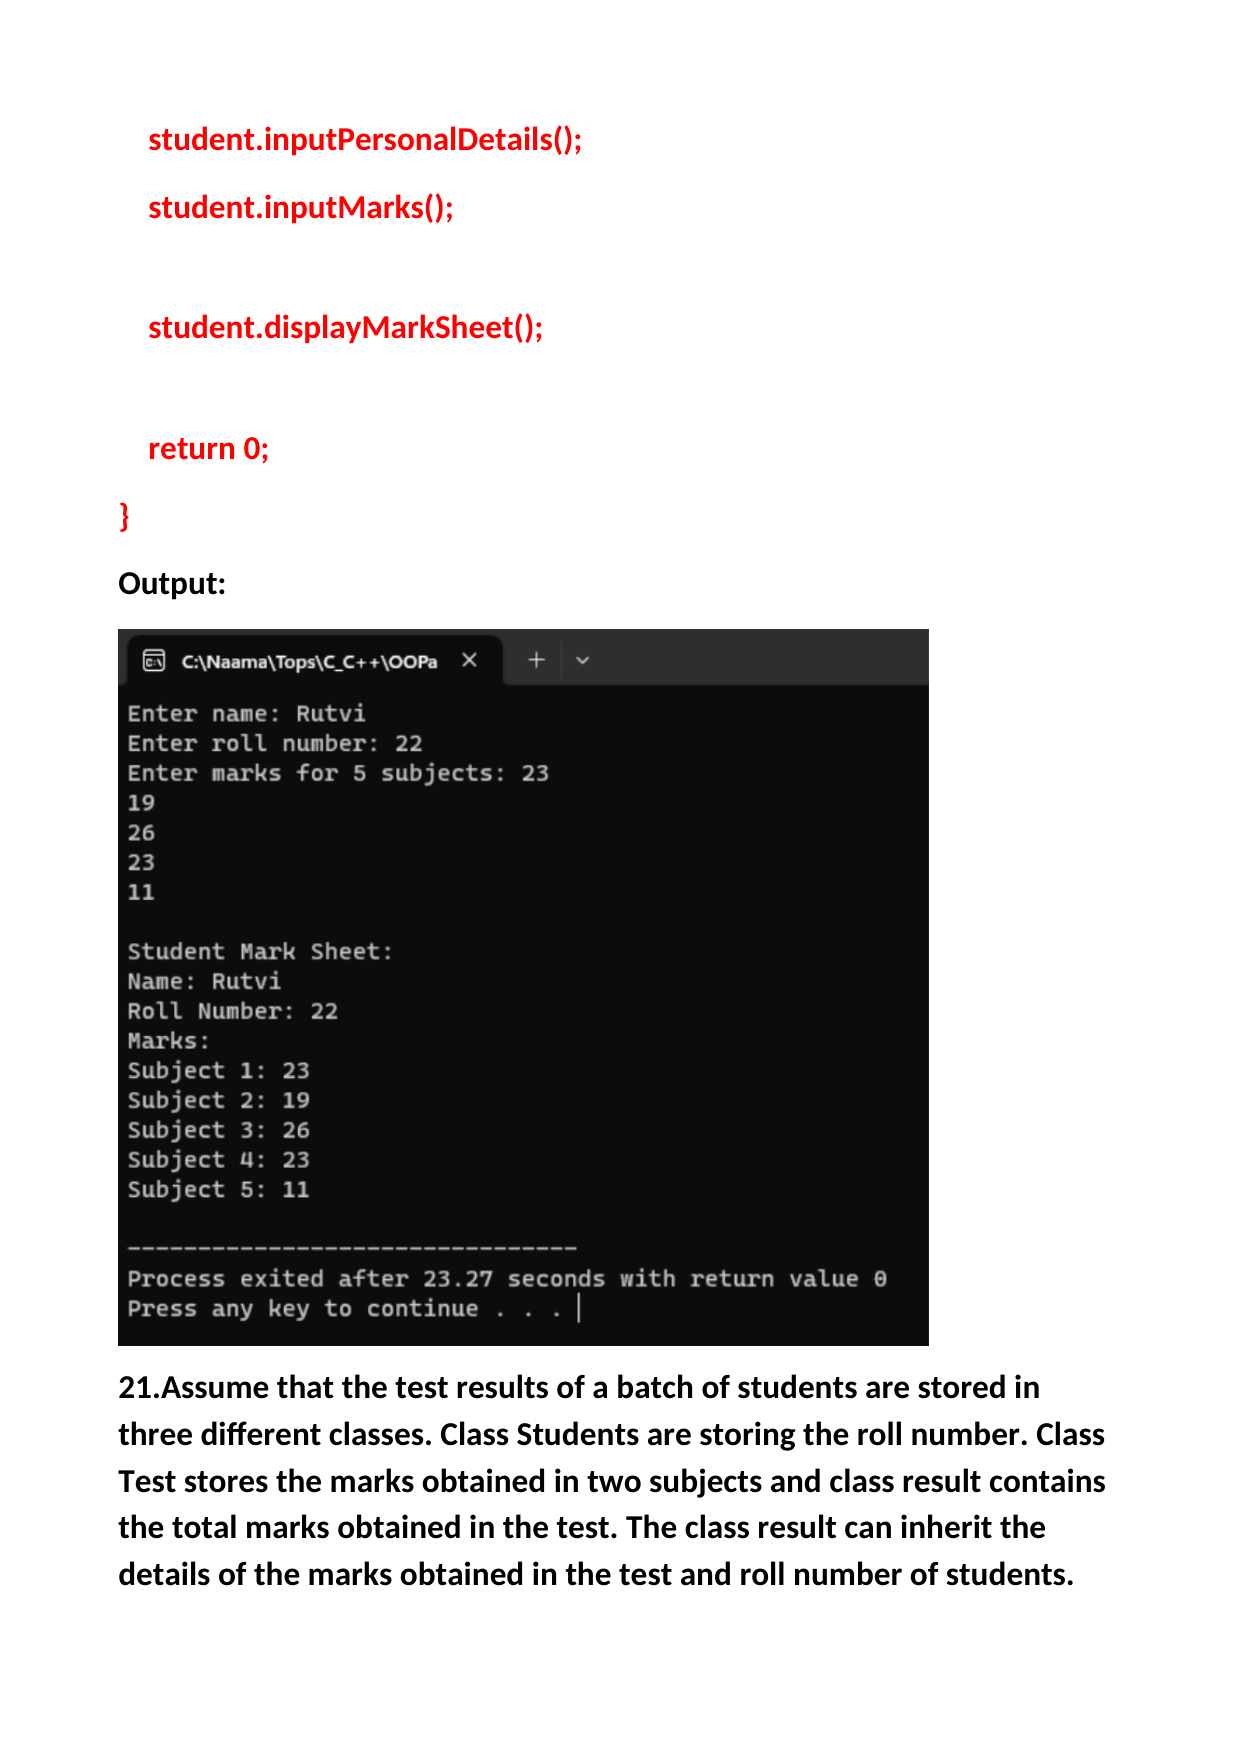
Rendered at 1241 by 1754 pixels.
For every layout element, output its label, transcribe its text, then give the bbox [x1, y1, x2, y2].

text student.inputMarks(); [118, 186, 1122, 226]
text 21.Assume that the test results of a batch of students are stored in three different classes. Class Students are storing the roll number. Class Test stores the marks obtained in two subjects and class result contains the total marks obtained in the test. The class result can inherit the details of the marks obtained in the test and roll number of students. [118, 1366, 1122, 1594]
text } [118, 494, 1122, 535]
text return 0; [118, 427, 1122, 468]
text Output: [118, 562, 1122, 603]
text student.inputPersonalDetails(); [118, 118, 1122, 159]
text student.displayMarkSheet(); [118, 306, 1122, 347]
